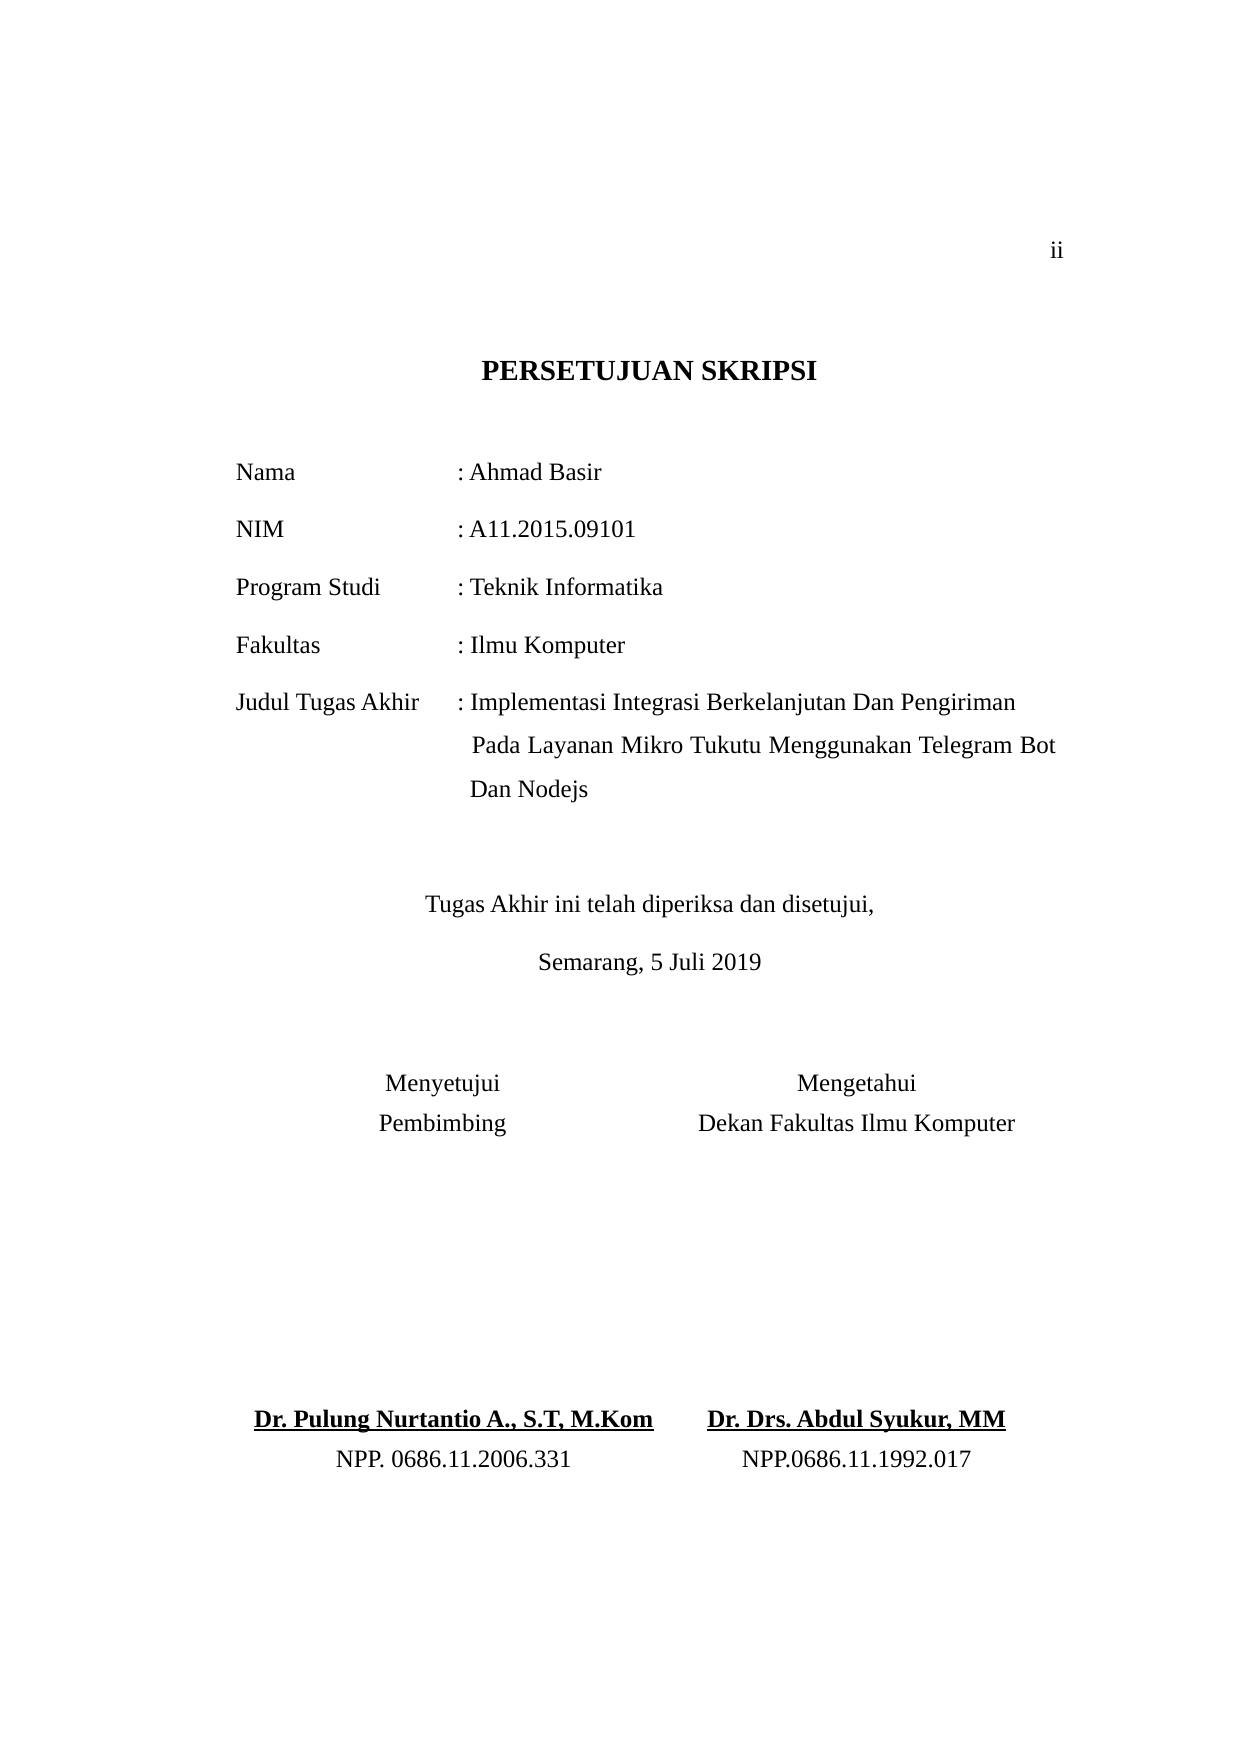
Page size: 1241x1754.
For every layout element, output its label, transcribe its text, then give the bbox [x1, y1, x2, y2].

table_cell Dekan Fakultas Ilmu Komputer [649, 1103, 1063, 1143]
text Semarang, 5 Juli 2019 [236, 947, 1063, 976]
table_cell Dr. Pulung Nurtantio A., S.T, M.Kom [236, 1399, 649, 1439]
text Nama : Ahmad Basir [236, 457, 1063, 485]
text Program Studi : Teknik Informatika [236, 572, 1063, 601]
table_cell NPP. 0686.11.2006.331 [236, 1439, 649, 1479]
table_cell [236, 1143, 649, 1398]
text Judul Tugas Akhir : Implementasi Integrasi Berkelanjutan Dan Pengiriman Pada Layanan Mikro Tukutu Menggunakan Telegram Bot Dan Nodejs [236, 687, 1063, 802]
table_header Menyetujui [236, 1062, 649, 1102]
table_cell [649, 1143, 1063, 1398]
table_cell Pembimbing [236, 1103, 649, 1143]
text NIM : A11.2015.09101 [236, 514, 1063, 543]
text Tugas Akhir ini telah diperiksa dan disetujui, [236, 889, 1063, 918]
subtitle PERSETUJUAN SKRIPSI [236, 353, 1063, 386]
table_cell NPP.0686.11.1992.017 [649, 1439, 1063, 1479]
table_cell Dr. Drs. Abdul Syukur, MM [649, 1399, 1063, 1439]
table_header Mengetahui [649, 1062, 1063, 1102]
text Fakultas : Ilmu Komputer [236, 630, 1063, 658]
